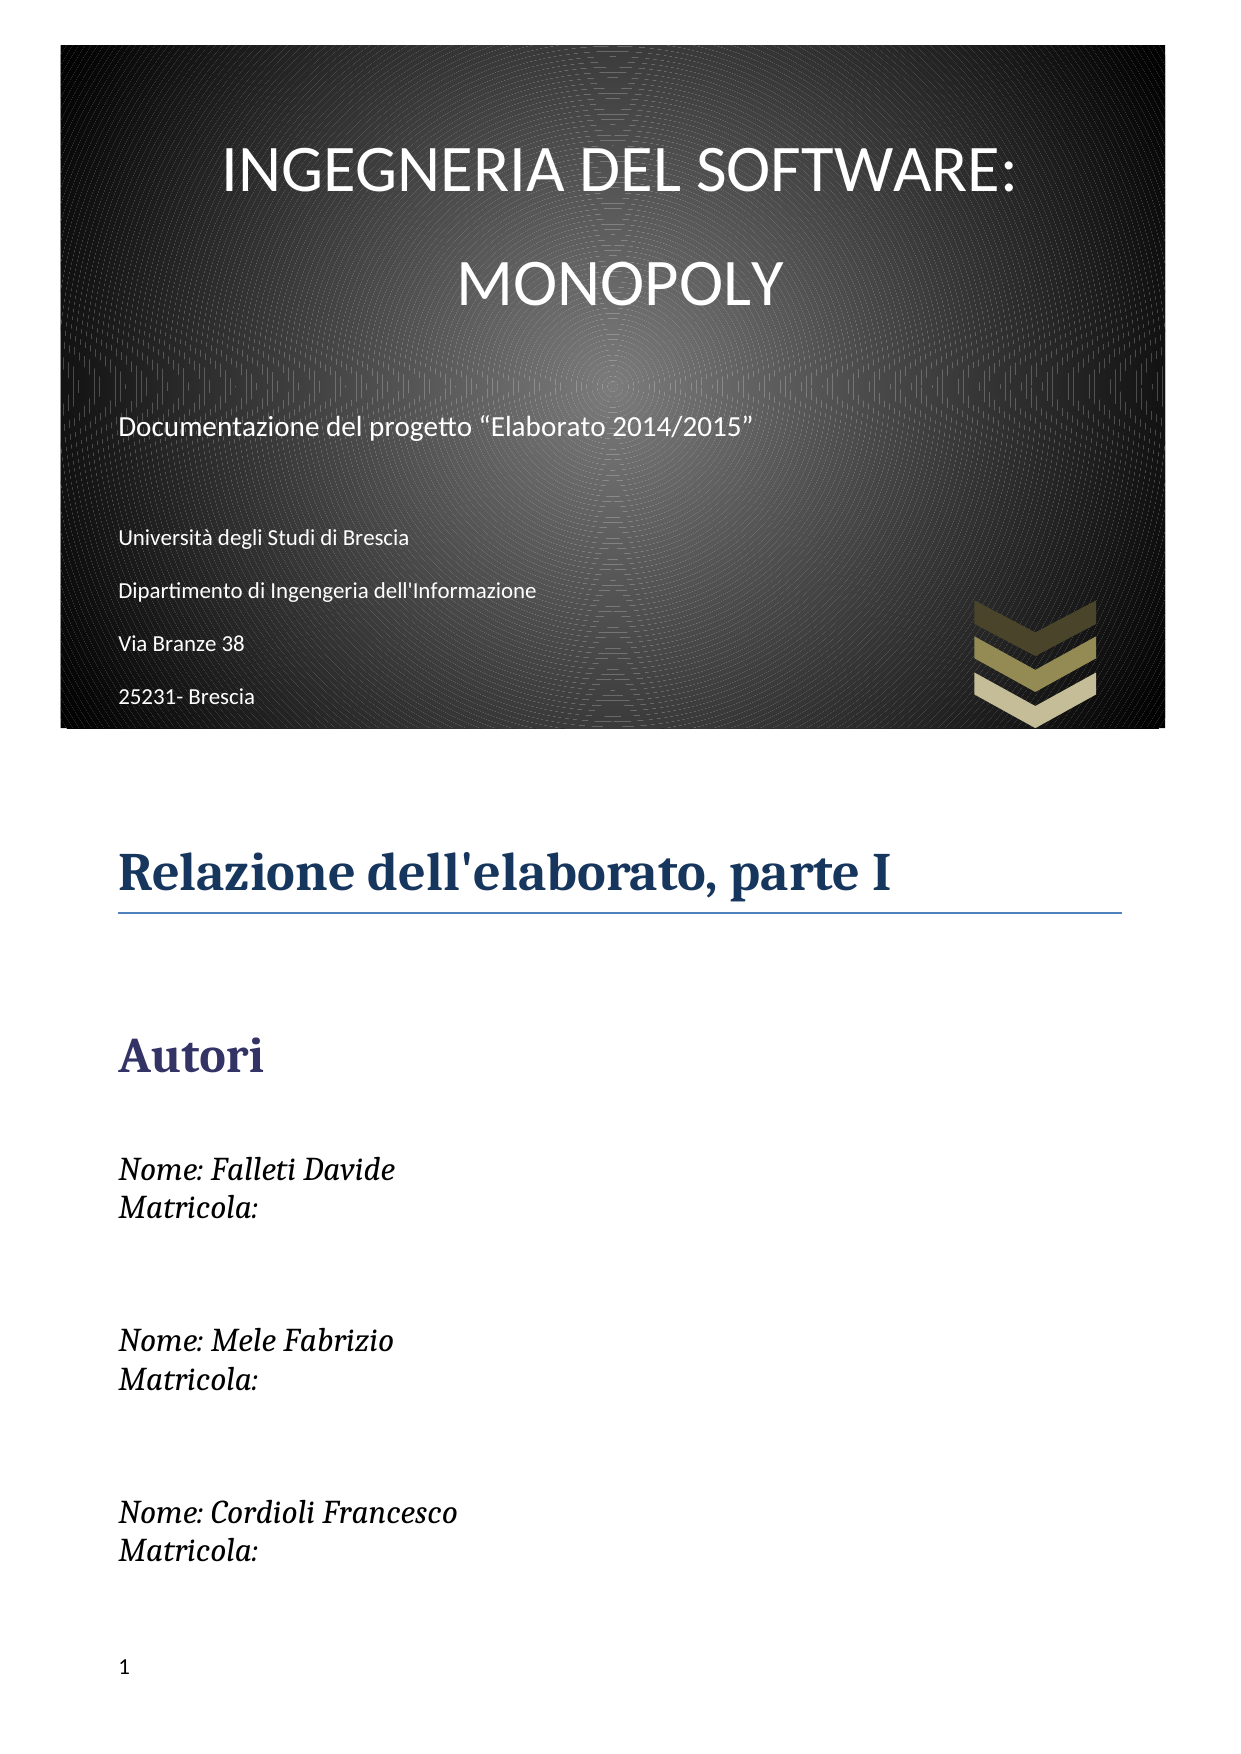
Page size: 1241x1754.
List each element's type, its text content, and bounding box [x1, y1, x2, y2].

subtitle Nome: Cordioli Francesco [118, 1493, 1122, 1532]
subtitle Matricola: [118, 1360, 1122, 1398]
subtitle Matricola: [118, 1532, 1122, 1570]
subtitle Nome: Falleti Davide [118, 1150, 1122, 1188]
text Autori [118, 1028, 1122, 1085]
title Relazione dell'elaborato, parte I [118, 841, 1122, 912]
subtitle Matricola: [118, 1188, 1122, 1227]
subtitle Nome: Mele Fabrizio [118, 1322, 1122, 1360]
